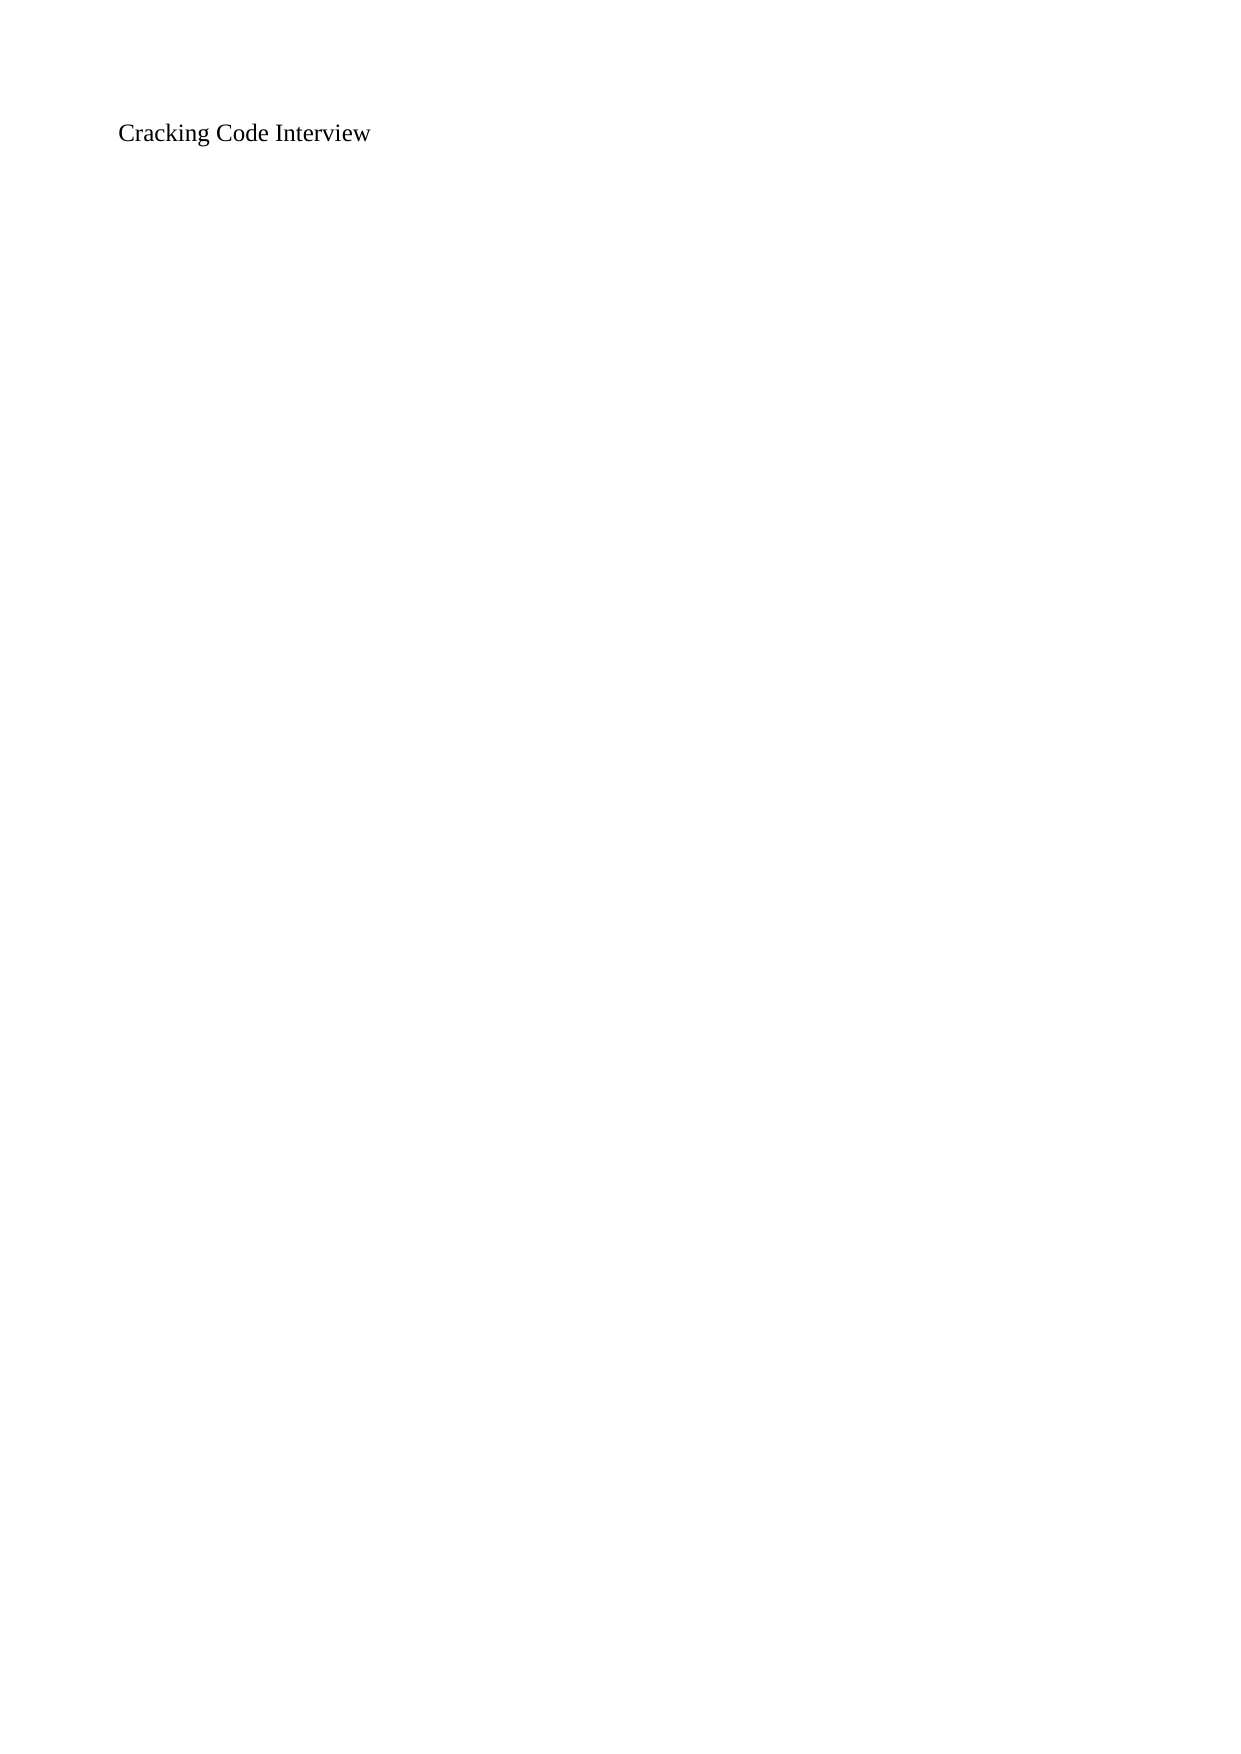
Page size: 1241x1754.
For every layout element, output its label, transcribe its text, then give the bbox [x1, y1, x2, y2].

text Cracking Code Interview [118, 118, 1122, 147]
